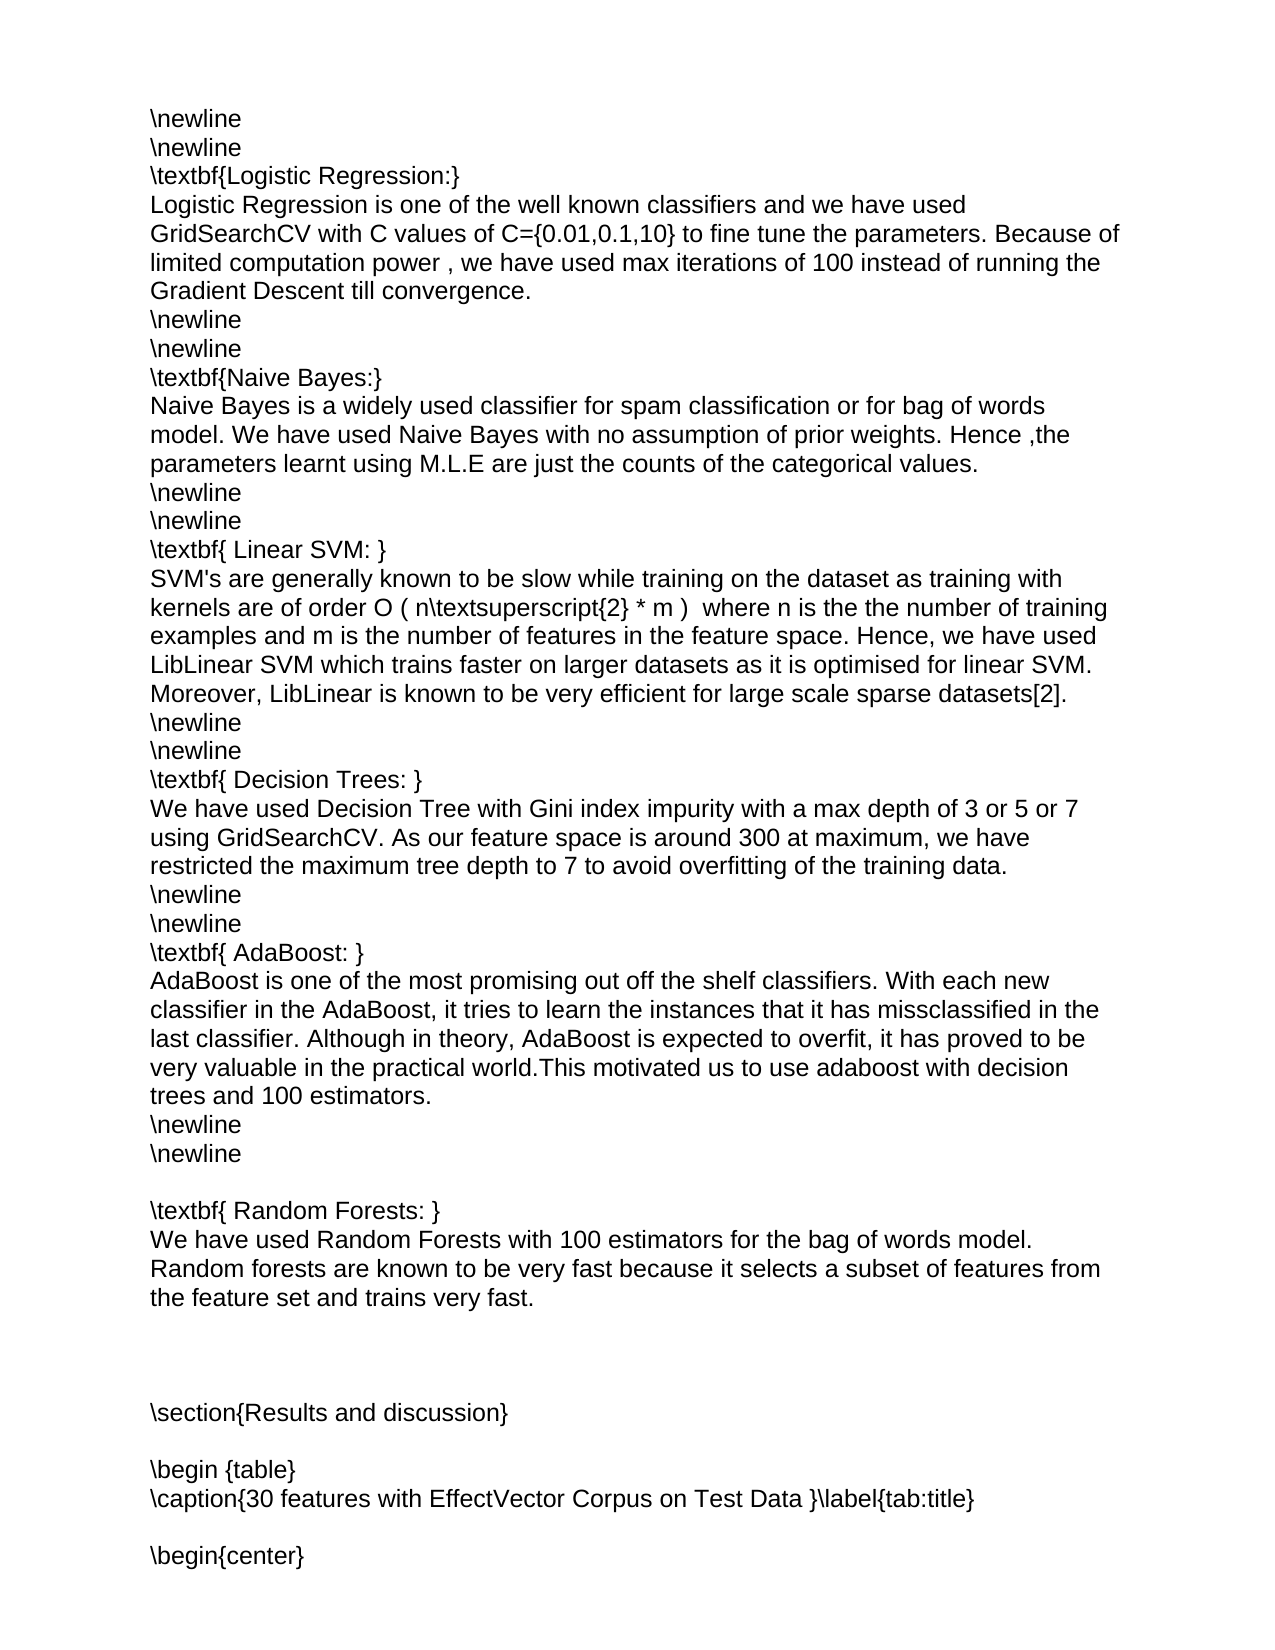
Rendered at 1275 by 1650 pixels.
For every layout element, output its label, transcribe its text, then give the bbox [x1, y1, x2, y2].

text \newline [150, 880, 1125, 909]
text \newline [150, 477, 1125, 506]
text \newline [150, 506, 1125, 535]
text \textbf{ AdaBoost: } [150, 937, 1125, 966]
text SVM's are generally known to be slow while training on the dataset as training with kernels are of order O ( n\textsuperscript{2} * m ) where n is the the number of training examples and m is the number of features in the feature space. Hence, we have used LibLinear SVM which trains faster on larger datasets as it is optimised for linear SVM. Moreover, LibLinear is known to be very efficient for large scale sparse datasets[2]. [150, 564, 1125, 707]
text \newline [150, 736, 1125, 765]
text \newline [150, 104, 1125, 132]
text \textbf{ Linear SVM: } [150, 535, 1125, 564]
text We have used Decision Tree with Gini index impurity with a max depth of 3 or 5 or 7 using GridSearchCV. As our feature space is around 300 at maximum, we have restricted the maximum tree depth to 7 to avoid overfitting of the training data. [150, 794, 1125, 880]
text \textbf{Logistic Regression:} [150, 161, 1125, 190]
text \newline [150, 1110, 1125, 1139]
text Naive Bayes is a widely used classifier for spam classification or for bag of words model. We have used Naive Bayes with no assumption of prior weights. Hence ,the parameters learnt using M.L.E are just the counts of the categorical values. [150, 391, 1125, 477]
text \textbf{ Random Forests: } [150, 1196, 1125, 1225]
text \section{Results and discussion} [150, 1397, 1125, 1426]
text \caption{30 features with EffectVector Corpus on Test Data }\label{tab:title} [150, 1484, 1125, 1512]
text We have used Random Forests with 100 estimators for the bag of words model. Random forests are known to be very fast because it selects a subset of features from the feature set and trains very fast. [150, 1225, 1125, 1311]
text Logistic Regression is one of the well known classifiers and we have used GridSearchCV with C values of C={0.01,0.1,10} to fine tune the parameters. Because of limited computation power , we have used max iterations of 100 instead of running the Gradient Descent till convergence. [150, 190, 1125, 305]
text \begin {table} [150, 1455, 1125, 1484]
text \newline [150, 707, 1125, 736]
text \newline [150, 132, 1125, 161]
text AdaBoost is one of the most promising out off the shelf classifiers. With each new classifier in the AdaBoost, it tries to learn the instances that it has missclassified in the last classifier. Although in theory, AdaBoost is expected to overfit, it has proved to be very valuable in the practical world.This motivated us to use adaboost with decision trees and 100 estimators. [150, 966, 1125, 1110]
text \newline [150, 305, 1125, 334]
text \newline [150, 909, 1125, 937]
text \textbf{ Decision Trees: } [150, 765, 1125, 794]
text \textbf{Naive Bayes:} [150, 362, 1125, 391]
text \begin{center} [150, 1541, 1125, 1570]
text \newline [150, 334, 1125, 362]
text \newline [150, 1139, 1125, 1167]
